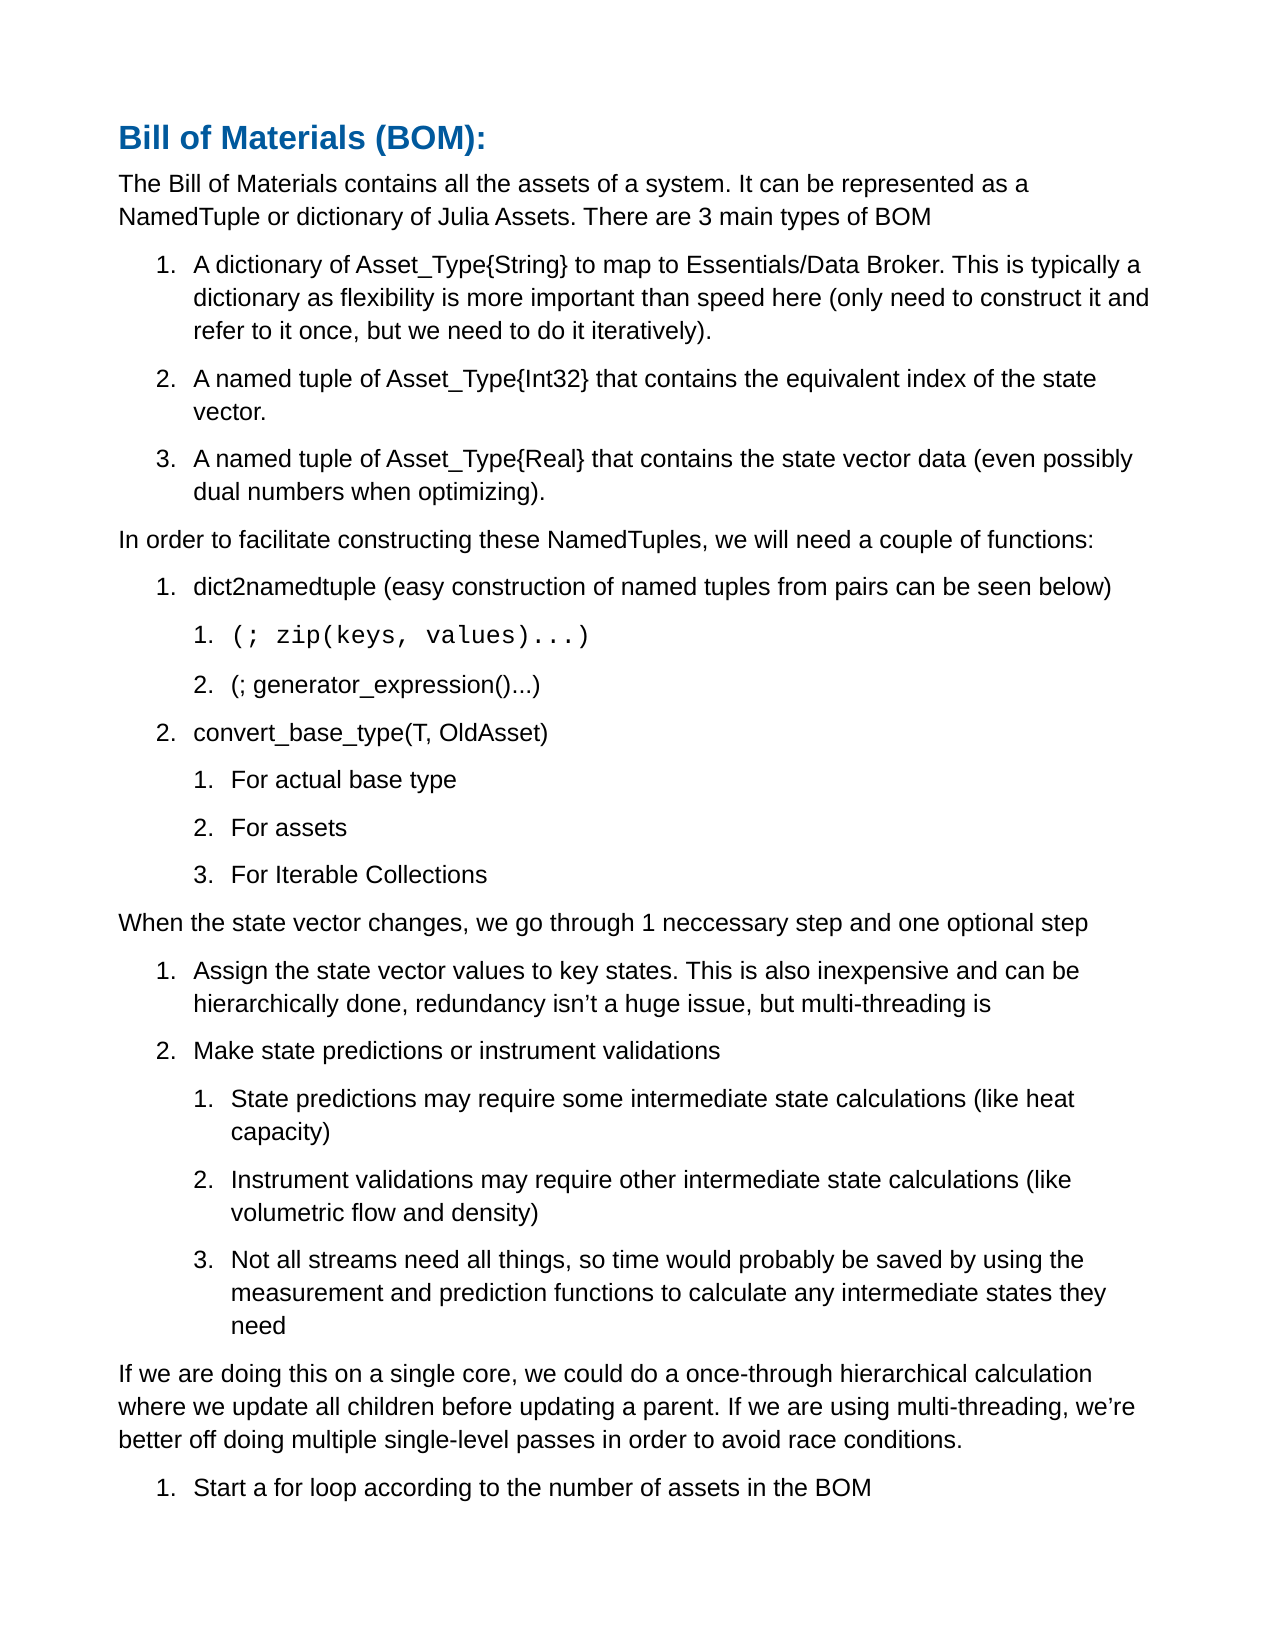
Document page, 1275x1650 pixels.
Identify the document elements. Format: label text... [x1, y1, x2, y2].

list (; zip(keys, values)...) [193, 620, 1157, 651]
list Make state predictions or instrument validations [156, 1036, 1157, 1065]
list dict2namedtuple (easy construction of named tuples from pairs can be seen below) [156, 572, 1157, 601]
text If we are doing this on a single core, we could do a once-through hierarchical calculation where we update all children before updating a parent. If we are using multi-threading, we’re better off doing multiple single-level passes in order to avoid race conditions. [118, 1359, 1157, 1454]
list (; generator_expression()...) [193, 670, 1157, 699]
list Instrument validations may require other intermediate state calculations (like volumetric flow and density) [193, 1164, 1157, 1226]
text The Bill of Materials contains all the assets of a system. It can be represented as a NamedTuple or dictionary of Julia Assets. There are 3 main types of BOM [118, 169, 1157, 231]
subtitle Bill of Materials (BOM): [118, 118, 1157, 157]
list A named tuple of Asset_Type{Real} that contains the state vector data (even possibly dual numbers when optimizing). [156, 444, 1157, 506]
list A dictionary of Asset_Type{String} to map to Essentials/Data Broker. This is typically a dictionary as flexibility is more important than speed here (only need to construct it and refer to it once, but we need to do it iteratively). [156, 250, 1157, 345]
text In order to facilitate constructing these NamedTuples, we will need a couple of functions: [118, 525, 1157, 553]
list For actual base type [193, 765, 1157, 794]
list Start a for loop according to the number of assets in the BOM [156, 1472, 1157, 1501]
list For Iterable Collections [193, 861, 1157, 889]
list A named tuple of Asset_Type{Int32} that contains the equivalent index of the state vector. [156, 363, 1157, 425]
list convert_base_type(T, OldAsset) [156, 718, 1157, 746]
list Assign the state vector values to key states. This is also inexpensive and can be hierarchically done, redundancy isn’t a huge issue, but multi-threading is [156, 956, 1157, 1017]
text When the state vector changes, we go through 1 neccessary step and one optional step [118, 908, 1157, 937]
list For assets [193, 813, 1157, 842]
list State predictions may require some intermediate state calculations (like heat capacity) [193, 1084, 1157, 1146]
list Not all streams need all things, so time would probably be saved by using the measurement and prediction functions to calculate any intermediate states they need [193, 1245, 1157, 1340]
